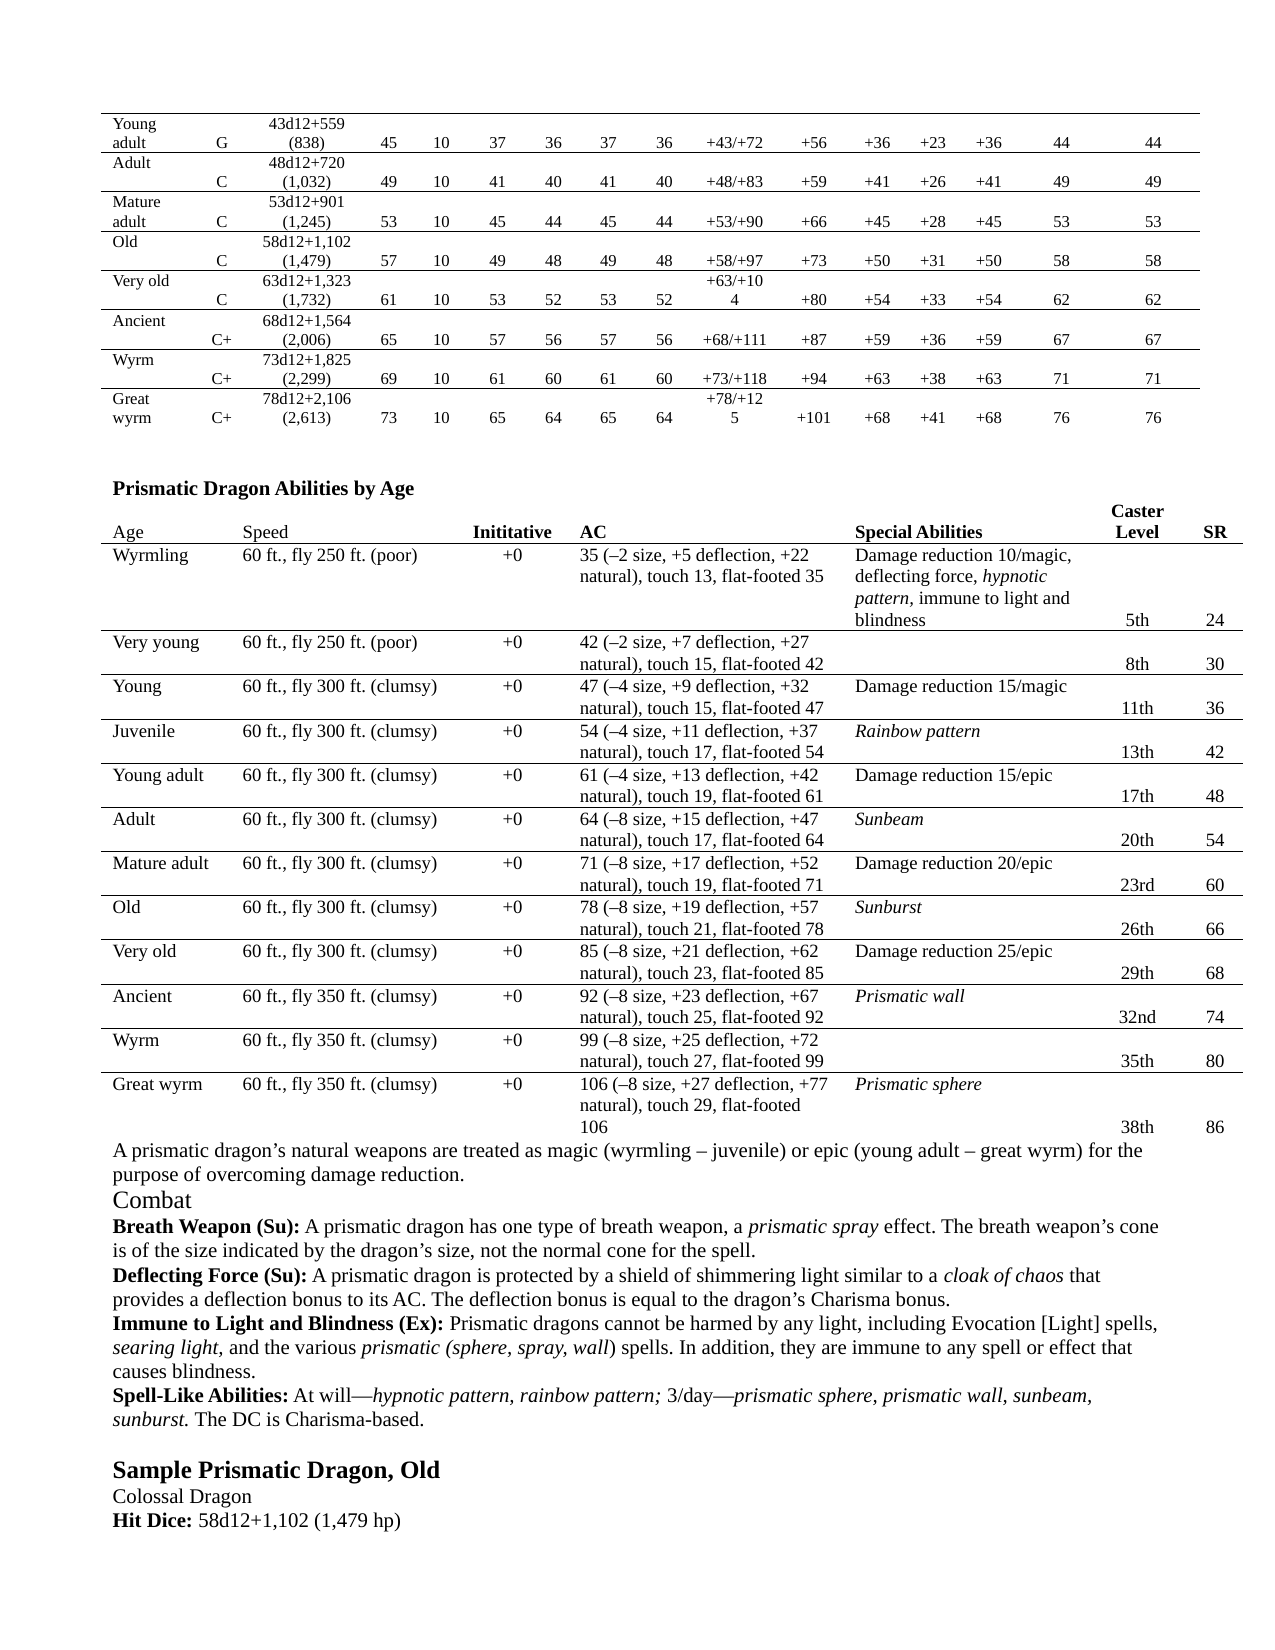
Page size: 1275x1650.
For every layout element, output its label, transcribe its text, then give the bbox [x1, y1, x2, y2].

table_cell 30 [1187, 631, 1243, 674]
table_cell +33 [905, 271, 961, 309]
table_cell +50 [961, 232, 1017, 270]
table_cell 60 ft., fly 250 ft. (poor) [231, 544, 456, 630]
table_cell 58 [1106, 232, 1200, 270]
table_cell +0 [456, 764, 568, 807]
table_header Caster Level [1088, 500, 1187, 543]
text Combat [112, 1186, 1162, 1214]
table_cell 64 (–8 size, +15 deflection, +47 natural), touch 17, flat-footed 64 [568, 808, 844, 851]
table_cell 45 [363, 114, 415, 152]
table_cell 52 [528, 271, 579, 309]
table_cell 44 [528, 192, 579, 231]
table_cell Prismatic sphere [844, 1073, 1087, 1137]
table_cell 41 [579, 153, 637, 191]
table_cell 76 [1106, 389, 1200, 427]
table_cell 10 [415, 153, 467, 191]
table_cell 24 [1187, 544, 1243, 630]
table_header SR [1187, 500, 1243, 543]
table_cell Damage reduction 25/epic [844, 940, 1087, 983]
table_cell 71 [1106, 350, 1200, 388]
table_cell [844, 631, 1087, 674]
table_cell 78 (–8 size, +19 deflection, +57 natural), touch 21, flat-footed 78 [568, 896, 844, 939]
table_cell +68 [849, 389, 905, 427]
table_cell 60 ft., fly 300 ft. (clumsy) [231, 720, 456, 763]
table_cell 35 (–2 size, +5 deflection, +22 natural), touch 13, flat-footed 35 [568, 544, 844, 630]
table_cell +0 [456, 852, 568, 895]
table_cell +73/+118 [691, 350, 778, 388]
table_cell +53/+90 [691, 192, 778, 231]
table_cell Adult [101, 808, 231, 851]
table_cell 60 ft., fly 300 ft. (clumsy) [231, 764, 456, 807]
table_cell Sunburst [844, 896, 1087, 939]
table_cell 40 [637, 153, 691, 191]
table_cell 92 (–8 size, +23 deflection, +67 natural), touch 25, flat-footed 92 [568, 985, 844, 1028]
table_cell 60 ft., fly 300 ft. (clumsy) [231, 675, 456, 718]
table_cell Very old [101, 940, 231, 983]
table_cell 64 [637, 389, 691, 427]
table_cell 67 [1017, 310, 1106, 349]
table_cell +50 [849, 232, 905, 270]
table_cell +0 [456, 675, 568, 718]
table_cell Ancient [101, 310, 192, 349]
table_cell +68 [961, 389, 1017, 427]
table_cell +41 [849, 153, 905, 191]
table_cell 99 (–8 size, +25 deflection, +72 natural), touch 27, flat-footed 99 [568, 1029, 844, 1072]
table_cell 57 [468, 310, 527, 349]
table_cell 37 [579, 114, 637, 152]
table_cell 67 [1106, 310, 1200, 349]
table_cell Sunbeam [844, 808, 1087, 851]
table_cell Very young [101, 631, 231, 674]
table_cell 86 [1187, 1073, 1243, 1137]
table_cell +0 [456, 808, 568, 851]
table_cell 49 [468, 232, 527, 270]
table_cell +0 [456, 896, 568, 939]
table_cell +63/+104 [691, 271, 778, 309]
table_cell 37 [468, 114, 527, 152]
table_header Inititative [456, 500, 568, 543]
table_cell +59 [778, 153, 849, 191]
table_cell +59 [849, 310, 905, 349]
table_cell Great wyrm [101, 1073, 231, 1137]
table_cell 106 (–8 size, +27 deflection, +77 natural), touch 29, flat-footed 106 [568, 1073, 844, 1137]
table_cell 61 (–4 size, +13 deflection, +42 natural), touch 19, flat-footed 61 [568, 764, 844, 807]
table_cell 62 [1106, 271, 1200, 309]
table_cell +54 [849, 271, 905, 309]
table_cell 36 [528, 114, 579, 152]
table_cell 10 [415, 271, 467, 309]
table_cell 66 [1187, 896, 1243, 939]
table_cell 43d12+559 (838) [251, 114, 362, 152]
table_cell 58 [1017, 232, 1106, 270]
table_cell 53 [1106, 192, 1200, 231]
table_cell C+ [192, 310, 251, 349]
table_cell Young adult [101, 764, 231, 807]
table_cell 71 (–8 size, +17 deflection, +52 natural), touch 19, flat-footed 71 [568, 852, 844, 895]
table_cell 48 [637, 232, 691, 270]
table_cell 45 [579, 192, 637, 231]
table_cell +0 [456, 631, 568, 674]
table_cell Wyrmling [101, 544, 231, 630]
text Prismatic Dragon Abilities by Age [112, 476, 1162, 500]
table_cell 57 [579, 310, 637, 349]
table_cell 60 ft., fly 350 ft. (clumsy) [231, 985, 456, 1028]
table_cell 69 [363, 350, 415, 388]
table_cell +78/+125 [691, 389, 778, 427]
table_cell 60 [637, 350, 691, 388]
table_cell Ancient [101, 985, 231, 1028]
table_cell 74 [1187, 985, 1243, 1028]
table_cell 49 [579, 232, 637, 270]
table_cell [844, 1029, 1087, 1072]
table_cell Very old [101, 271, 192, 309]
table_cell 53 [468, 271, 527, 309]
table_cell 64 [528, 389, 579, 427]
table_cell +31 [905, 232, 961, 270]
text Immune to Light and Blindness (Ex): Prismatic dragons cannot be harmed by any light, including Evocation [Light] spells, searing light, and the various prismatic (sphere, spray, wall) spells. In addition, they are immune to any spell or effect that causes blindness. [112, 1311, 1162, 1383]
table_cell 36 [1187, 675, 1243, 718]
table_cell 56 [528, 310, 579, 349]
table_cell 63d12+1,323 (1,732) [251, 271, 362, 309]
text Breath Weapon (Su): A prismatic dragon has one type of breath weapon, a prismatic spray effect. The breath weapon’s cone is of the size indicated by the dragon’s size, not the normal cone for the spell. [112, 1214, 1162, 1262]
table_cell C [192, 153, 251, 191]
table_cell 60 ft., fly 300 ft. (clumsy) [231, 940, 456, 983]
text Deflecting Force (Su): A prismatic dragon is protected by a shield of shimmering light similar to a cloak of chaos that provides a deflection bonus to its AC. The deflection bonus is equal to the dragon’s Charisma bonus. [112, 1262, 1162, 1311]
table_cell +36 [905, 310, 961, 349]
table_cell +0 [456, 985, 568, 1028]
table_cell Wyrm [101, 1029, 231, 1072]
table_cell +28 [905, 192, 961, 231]
table_cell 61 [579, 350, 637, 388]
table_cell +63 [849, 350, 905, 388]
table_cell 42 (–2 size, +7 deflection, +27 natural), touch 15, flat-footed 42 [568, 631, 844, 674]
table_cell +38 [905, 350, 961, 388]
text A prismatic dragon’s natural weapons are treated as magic (wyrmling – juvenile) or epic (young adult – great wyrm) for the purpose of overcoming damage reduction. [112, 1137, 1162, 1186]
table_cell 45 [468, 192, 527, 231]
table_cell +56 [778, 114, 849, 152]
table_cell Great wyrm [101, 389, 192, 427]
table_cell Mature adult [101, 192, 192, 231]
table_cell 49 [363, 153, 415, 191]
table_cell +26 [905, 153, 961, 191]
table_cell +41 [905, 389, 961, 427]
table_cell 68d12+1,564 (2,006) [251, 310, 362, 349]
table_cell 65 [468, 389, 527, 427]
table_cell Old [101, 896, 231, 939]
table_cell 73 [363, 389, 415, 427]
table_cell +87 [778, 310, 849, 349]
table_cell 52 [637, 271, 691, 309]
table_cell +73 [778, 232, 849, 270]
table_cell 61 [468, 350, 527, 388]
table_cell 42 [1187, 720, 1243, 763]
table_cell 73d12+1,825 (2,299) [251, 350, 362, 388]
table_cell 47 (–4 size, +9 deflection, +32 natural), touch 15, flat-footed 47 [568, 675, 844, 718]
table_cell 48d12+720 (1,032) [251, 153, 362, 191]
table_cell +80 [778, 271, 849, 309]
table_cell 54 [1187, 808, 1243, 851]
table_cell C+ [192, 350, 251, 388]
table_cell 44 [637, 192, 691, 231]
table_cell 60 ft., fly 300 ft. (clumsy) [231, 852, 456, 895]
table_cell 53 [1017, 192, 1106, 231]
table_cell 32nd [1088, 985, 1187, 1028]
table_cell 58d12+1,102 (1,479) [251, 232, 362, 270]
table_cell 35th [1088, 1029, 1187, 1072]
table_cell +0 [456, 720, 568, 763]
table_cell 80 [1187, 1029, 1243, 1072]
table_cell 44 [1017, 114, 1106, 152]
table_cell 53d12+901 (1,245) [251, 192, 362, 231]
table_cell Juvenile [101, 720, 231, 763]
table_cell 20th [1088, 808, 1187, 851]
table_cell Damage reduction 10/magic, deflecting force, hypnotic pattern, immune to light and blindness [844, 544, 1087, 630]
table_cell +54 [961, 271, 1017, 309]
table_cell 60 ft., fly 300 ft. (clumsy) [231, 808, 456, 851]
table_cell +23 [905, 114, 961, 152]
table_cell +43/+72 [691, 114, 778, 152]
table_cell +0 [456, 1073, 568, 1137]
table_cell Old [101, 232, 192, 270]
table_cell 76 [1017, 389, 1106, 427]
table_cell 44 [1106, 114, 1200, 152]
table_cell 68 [1187, 940, 1243, 983]
table_cell Wyrm [101, 350, 192, 388]
table_cell 65 [579, 389, 637, 427]
table_cell +45 [961, 192, 1017, 231]
table_cell 78d12+2,106 (2,613) [251, 389, 362, 427]
table_cell Mature adult [101, 852, 231, 895]
table_cell Young adult [101, 114, 192, 152]
table_cell G [192, 114, 251, 152]
table_cell 60 ft., fly 300 ft. (clumsy) [231, 896, 456, 939]
table_cell 26th [1088, 896, 1187, 939]
table_cell 13th [1088, 720, 1187, 763]
table_cell 48 [528, 232, 579, 270]
table_cell 49 [1106, 153, 1200, 191]
table_cell Damage reduction 15/epic [844, 764, 1087, 807]
table_cell +66 [778, 192, 849, 231]
table_cell 17th [1088, 764, 1187, 807]
table_cell Adult [101, 153, 192, 191]
table_cell +101 [778, 389, 849, 427]
table_header Speed [231, 500, 456, 543]
table_cell 29th [1088, 940, 1187, 983]
table_header Special Abilities [844, 500, 1087, 543]
table_cell Rainbow pattern [844, 720, 1087, 763]
table_cell 36 [637, 114, 691, 152]
table_cell 60 ft., fly 350 ft. (clumsy) [231, 1073, 456, 1137]
table_cell 56 [637, 310, 691, 349]
table_cell +36 [849, 114, 905, 152]
table_cell 38th [1088, 1073, 1187, 1137]
table_cell Damage reduction 15/magic [844, 675, 1087, 718]
table_cell +0 [456, 1029, 568, 1072]
table_cell 54 (–4 size, +11 deflection, +37 natural), touch 17, flat-footed 54 [568, 720, 844, 763]
table_cell 71 [1017, 350, 1106, 388]
table_cell 11th [1088, 675, 1187, 718]
table_cell 10 [415, 389, 467, 427]
table_cell 85 (–8 size, +21 deflection, +62 natural), touch 23, flat-footed 85 [568, 940, 844, 983]
table_cell 48 [1187, 764, 1243, 807]
text Spell-Like Abilities: At will—hypnotic pattern, rainbow pattern; 3/day—prismatic sphere, prismatic wall, sunbeam, sunburst. The DC is Charisma-based. [112, 1383, 1162, 1431]
table_cell Prismatic wall [844, 985, 1087, 1028]
table_cell 10 [415, 350, 467, 388]
table_cell +58/+97 [691, 232, 778, 270]
table_cell +0 [456, 544, 568, 630]
table_cell 62 [1017, 271, 1106, 309]
table_cell 65 [363, 310, 415, 349]
table_cell C+ [192, 389, 251, 427]
table_header Age [101, 500, 231, 543]
table_cell +36 [961, 114, 1017, 152]
table_cell 60 [528, 350, 579, 388]
table_cell 40 [528, 153, 579, 191]
subtitle Sample Prismatic Dragon, Old [112, 1455, 1162, 1484]
table_cell +94 [778, 350, 849, 388]
table_cell +68/+111 [691, 310, 778, 349]
table_cell +45 [849, 192, 905, 231]
text Hit Dice: 58d12+1,102 (1,479 hp) [112, 1508, 1162, 1532]
table_cell +0 [456, 940, 568, 983]
table_cell 5th [1088, 544, 1187, 630]
table_cell 61 [363, 271, 415, 309]
table_cell 60 ft., fly 350 ft. (clumsy) [231, 1029, 456, 1072]
table_cell +48/+83 [691, 153, 778, 191]
table_cell +59 [961, 310, 1017, 349]
table_cell C [192, 232, 251, 270]
table_cell 10 [415, 192, 467, 231]
table_cell 53 [363, 192, 415, 231]
table_cell C [192, 192, 251, 231]
text Colossal Dragon [112, 1484, 1162, 1508]
table_cell 57 [363, 232, 415, 270]
table_cell Young [101, 675, 231, 718]
table_cell 49 [1017, 153, 1106, 191]
table_cell 60 ft., fly 250 ft. (poor) [231, 631, 456, 674]
table_cell 23rd [1088, 852, 1187, 895]
table_cell 8th [1088, 631, 1187, 674]
table_cell +41 [961, 153, 1017, 191]
table_cell +63 [961, 350, 1017, 388]
table_cell 10 [415, 310, 467, 349]
table_header AC [568, 500, 844, 543]
table_cell 10 [415, 232, 467, 270]
table_cell 53 [579, 271, 637, 309]
table_cell 41 [468, 153, 527, 191]
table_cell C [192, 271, 251, 309]
table_cell 60 [1187, 852, 1243, 895]
table_cell Damage reduction 20/epic [844, 852, 1087, 895]
table_cell 10 [415, 114, 467, 152]
